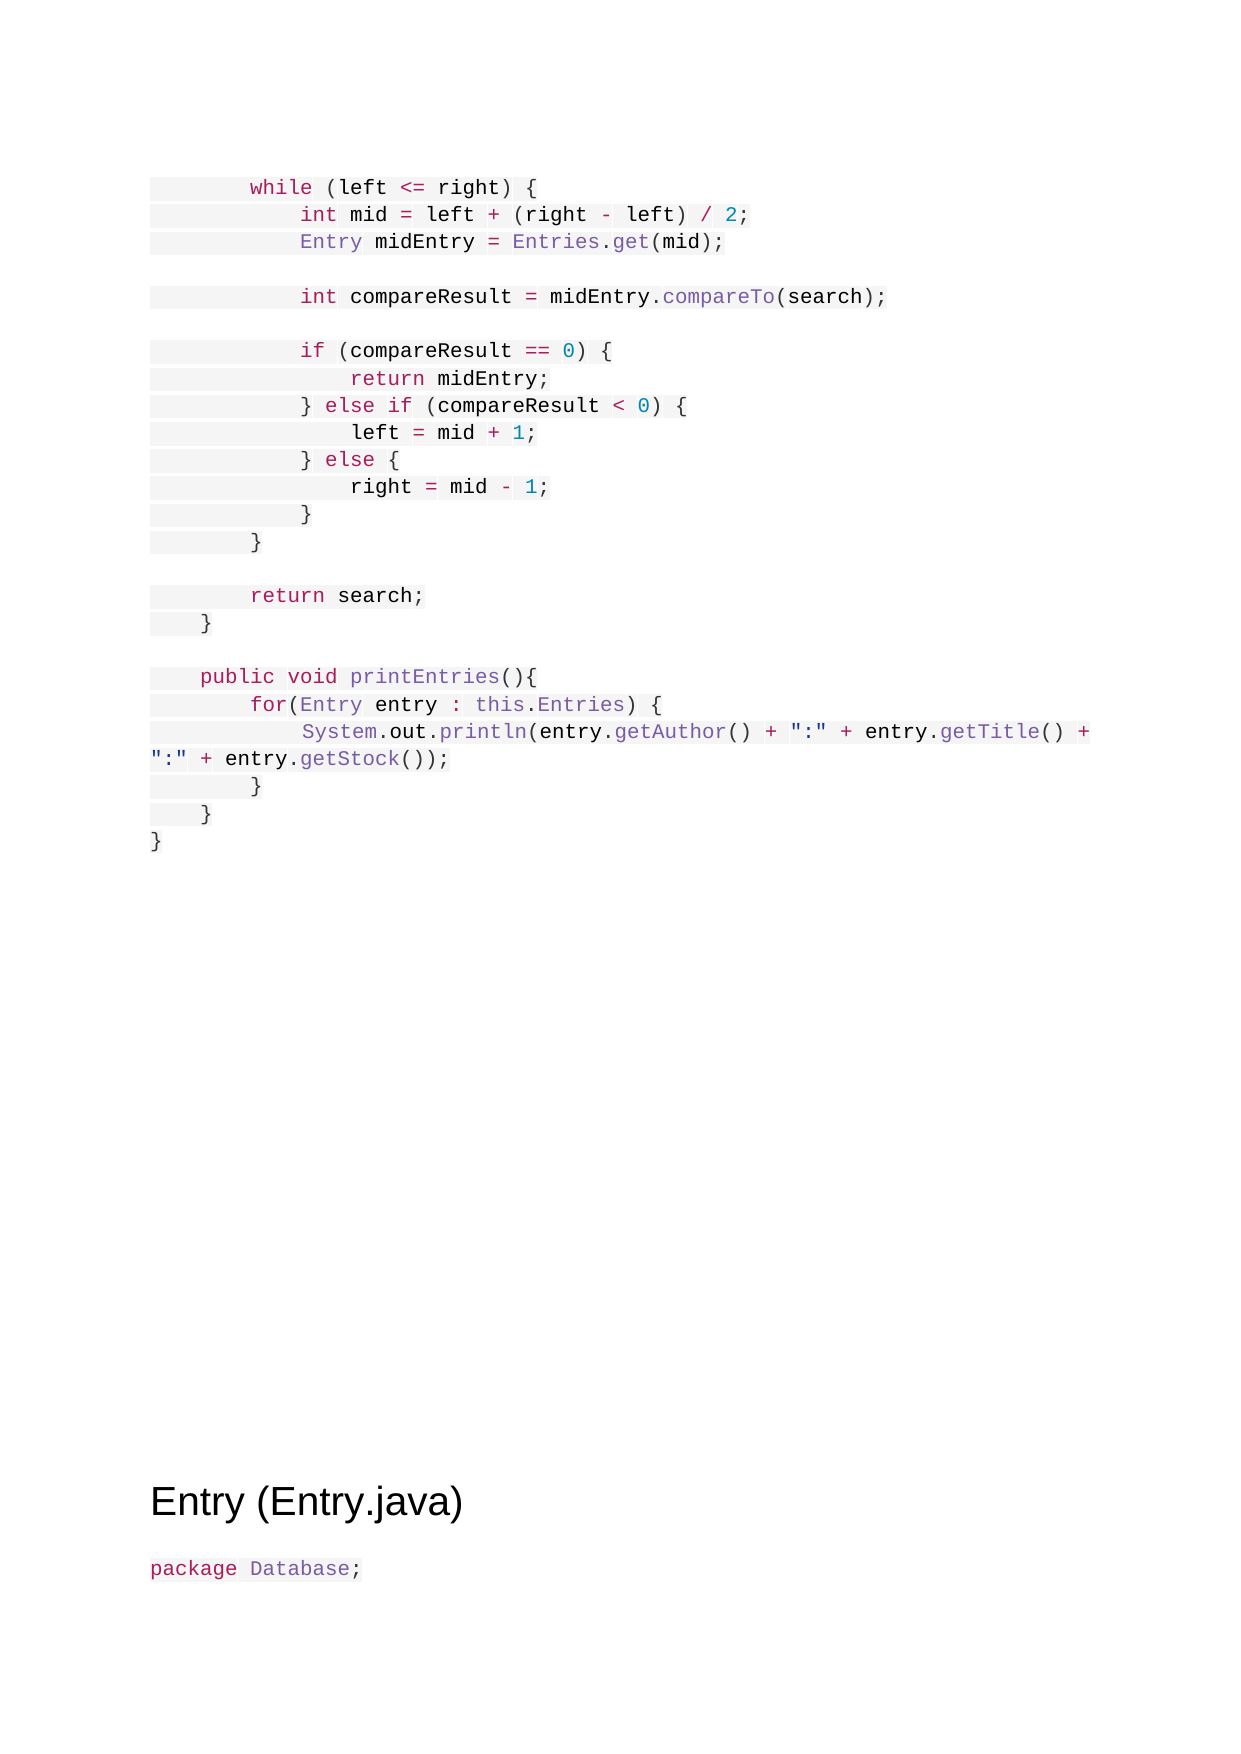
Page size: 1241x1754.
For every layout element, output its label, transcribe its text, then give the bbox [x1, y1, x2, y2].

text package Database; [150, 1558, 1090, 1582]
text for(Entry entry : this.Entries) { [150, 694, 1090, 717]
text return search; [150, 585, 1090, 609]
subtitle Entry (Entry.java) [150, 1477, 1090, 1524]
text } [150, 612, 1090, 636]
text while (left <= right) { [150, 177, 1090, 201]
text public void printEntries(){ [150, 667, 1090, 690]
text right = mid - 1; [150, 476, 1090, 500]
text } [150, 802, 1090, 826]
text } else { [150, 449, 1090, 473]
text } [150, 531, 1090, 554]
text } else if (compareResult < 0) { [150, 395, 1090, 418]
text return midEntry; [150, 367, 1090, 391]
text if (compareResult == 0) { [150, 340, 1090, 364]
text left = mid + 1; [150, 422, 1090, 446]
text } [150, 830, 1090, 853]
text } [150, 503, 1090, 527]
text Entry midEntry = Entries.get(mid); [150, 232, 1090, 255]
text System.out.println(entry.getAuthor() + ":" + entry.getTitle() + ":" + entry.getStock()); [150, 721, 1090, 772]
text int mid = left + (right - left) / 2; [150, 204, 1090, 228]
text } [150, 775, 1090, 799]
text int compareResult = midEntry.compareTo(search); [150, 286, 1090, 309]
